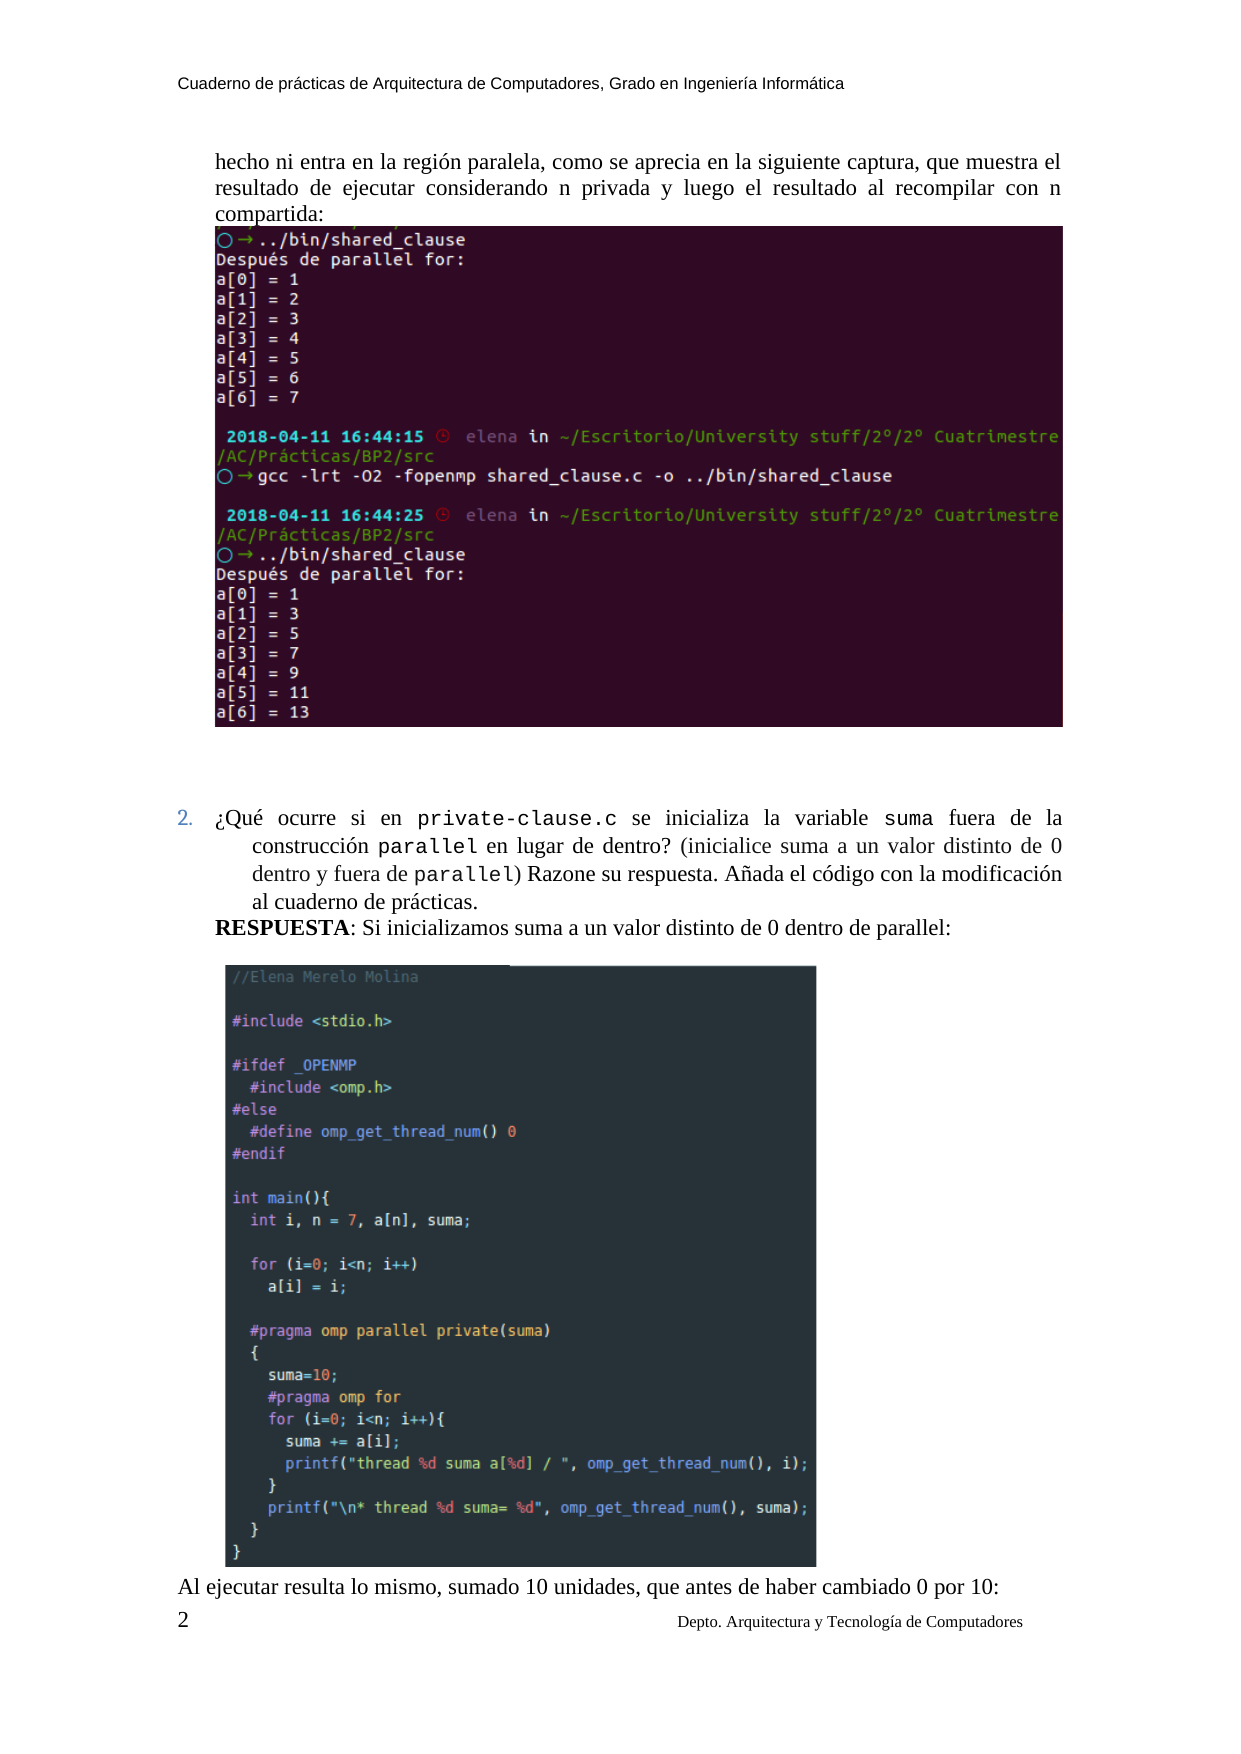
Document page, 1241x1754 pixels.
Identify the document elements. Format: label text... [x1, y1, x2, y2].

picture [225, 965, 817, 1567]
list ¿Qué ocurre si en private-clause.c se inicializa la variable suma fuera de la construcción parallel en lugar de dentro? (inicialice suma a un valor distinto de 0 dentro y fuera de parallel) Razone su respuesta. Añada el código con la modificación al cuaderno de prácticas. [177, 804, 1063, 914]
text RESPUESTA: Si inicializamos suma a un valor distinto de 0 dentro de parallel: [215, 914, 1063, 941]
text hecho ni entra en la región paralela, como se aprecia en la siguiente captura, que muestra el resultado de ejecutar considerando n privada y luego el resultado al recompilar con n compartida: [215, 148, 1063, 226]
picture [214, 226, 1063, 727]
list Al ejecutar resulta lo mismo, sumado 10 unidades, que antes de haber cambiado 0 por 10: [177, 1573, 1063, 1600]
